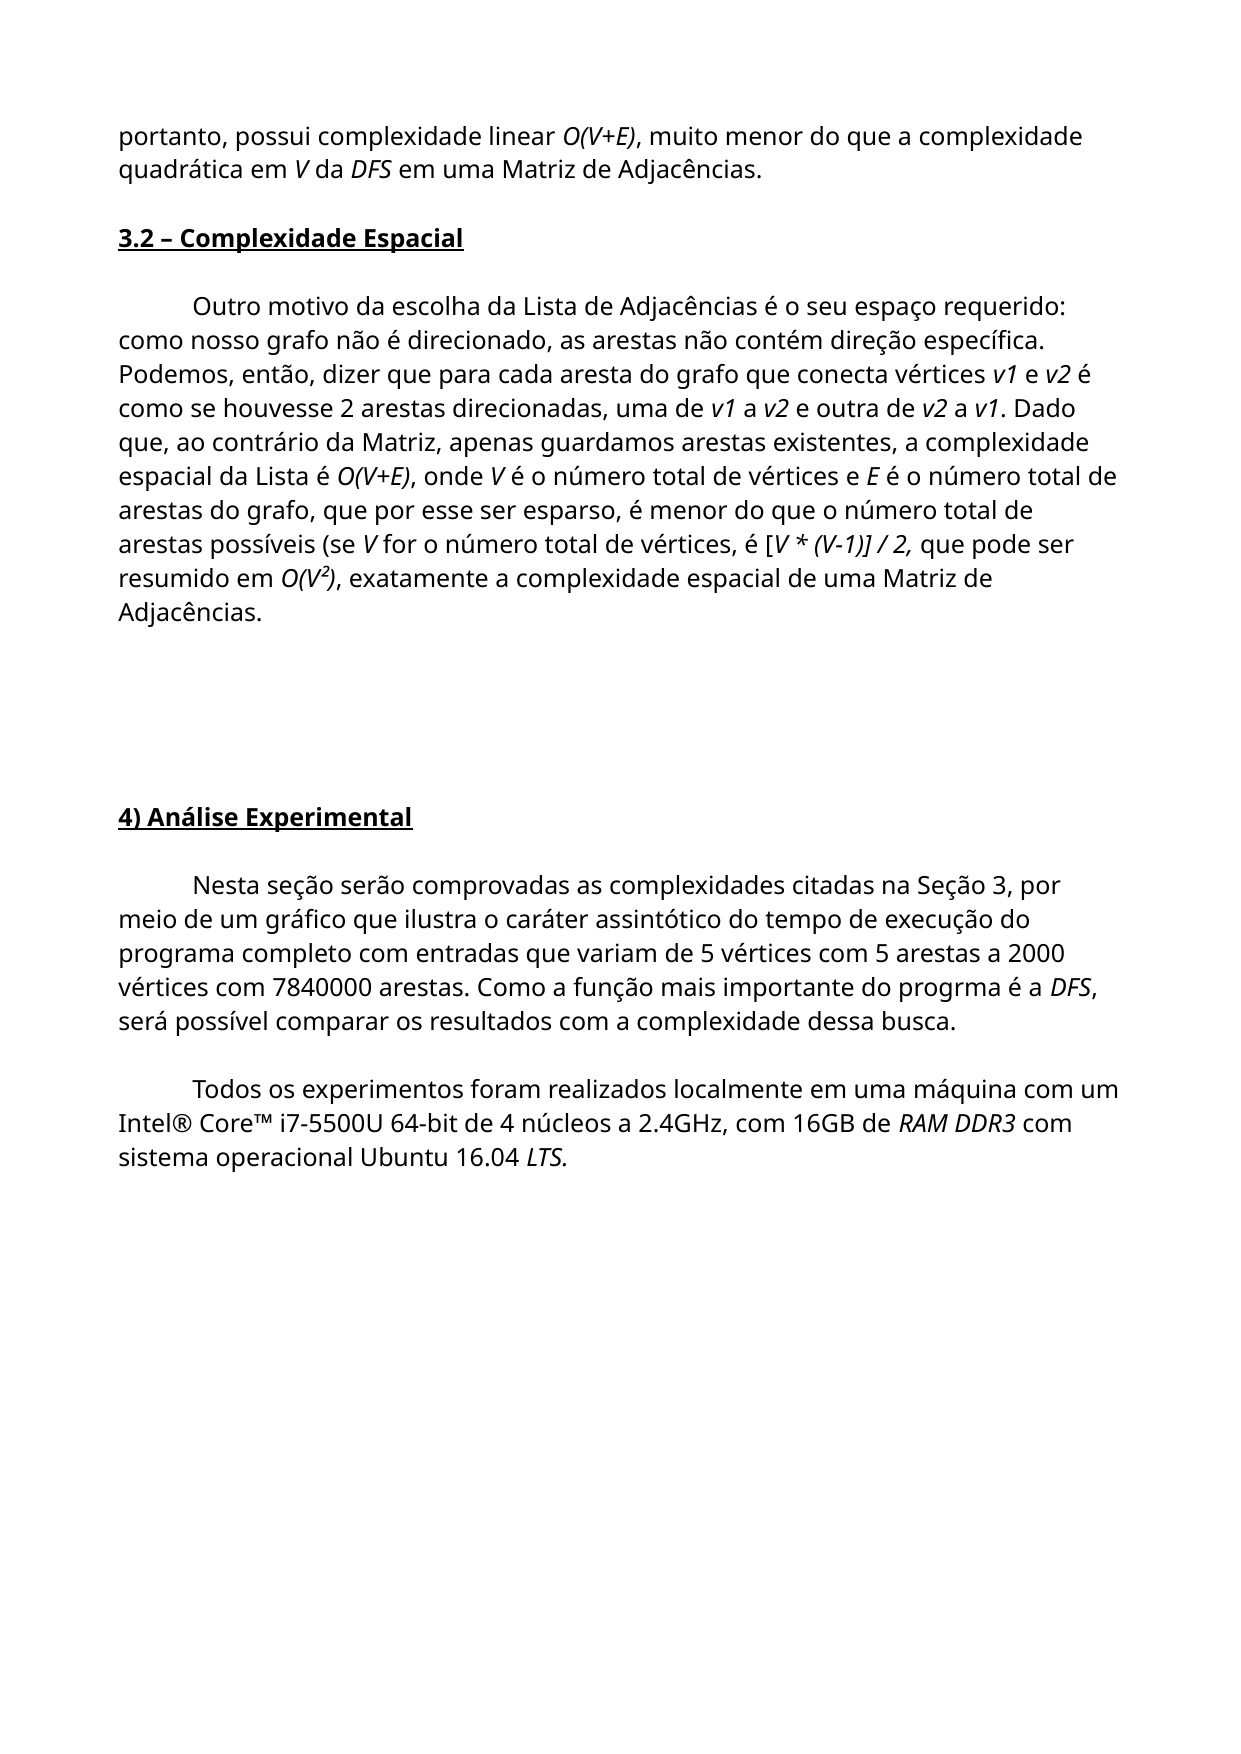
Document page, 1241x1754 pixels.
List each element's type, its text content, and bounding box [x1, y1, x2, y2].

text portanto, possui complexidade linear O(V+E), muito menor do que a complexidade quadrática em V da DFS em uma Matriz de Adjacências. [118, 118, 1122, 186]
text Outro motivo da escolha da Lista de Adjacências é o seu espaço requerido: como nosso grafo não é direcionado, as arestas não contém direção específica. Podemos, então, dizer que para cada aresta do grafo que conecta vértices v1 e v2 é como se houvesse 2 arestas direcionadas, uma de v1 a v2 e outra de v2 a v1. Dado que, ao contrário da Matriz, apenas guardamos arestas existentes, a complexidade espacial da Lista é O(V+E), onde V é o número total de vértices e E é o número total de arestas do grafo, que por esse ser esparso, é menor do que o número total de arestas possíveis (se V for o número total de vértices, é [V * (V-1)] / 2, que pode ser resumido em O(V²), exatamente a complexidade espacial de uma Matriz de Adjacências. [118, 288, 1122, 629]
text Nesta seção serão comprovadas as complexidades citadas na Seção 3, por meio de um gráfico que ilustra o caráter assintótico do tempo de execução do programa completo com entradas que variam de 5 vértices com 5 arestas a 2000 vértices com 7840000 arestas. Como a função mais importante do progrma é a DFS, será possível comparar os resultados com a complexidade dessa busca. [118, 867, 1122, 1038]
text 3.2 – Complexidade Espacial [118, 220, 1122, 254]
text Todos os experimentos foram realizados localmente em uma máquina com um Intel® Core™ i7-5500U 64-bit de 4 núcleos a 2.4GHz, com 16GB de RAM DDR3 com sistema operacional Ubuntu 16.04 LTS. [118, 1072, 1122, 1174]
text 4) Análise Experimental [118, 799, 1122, 833]
